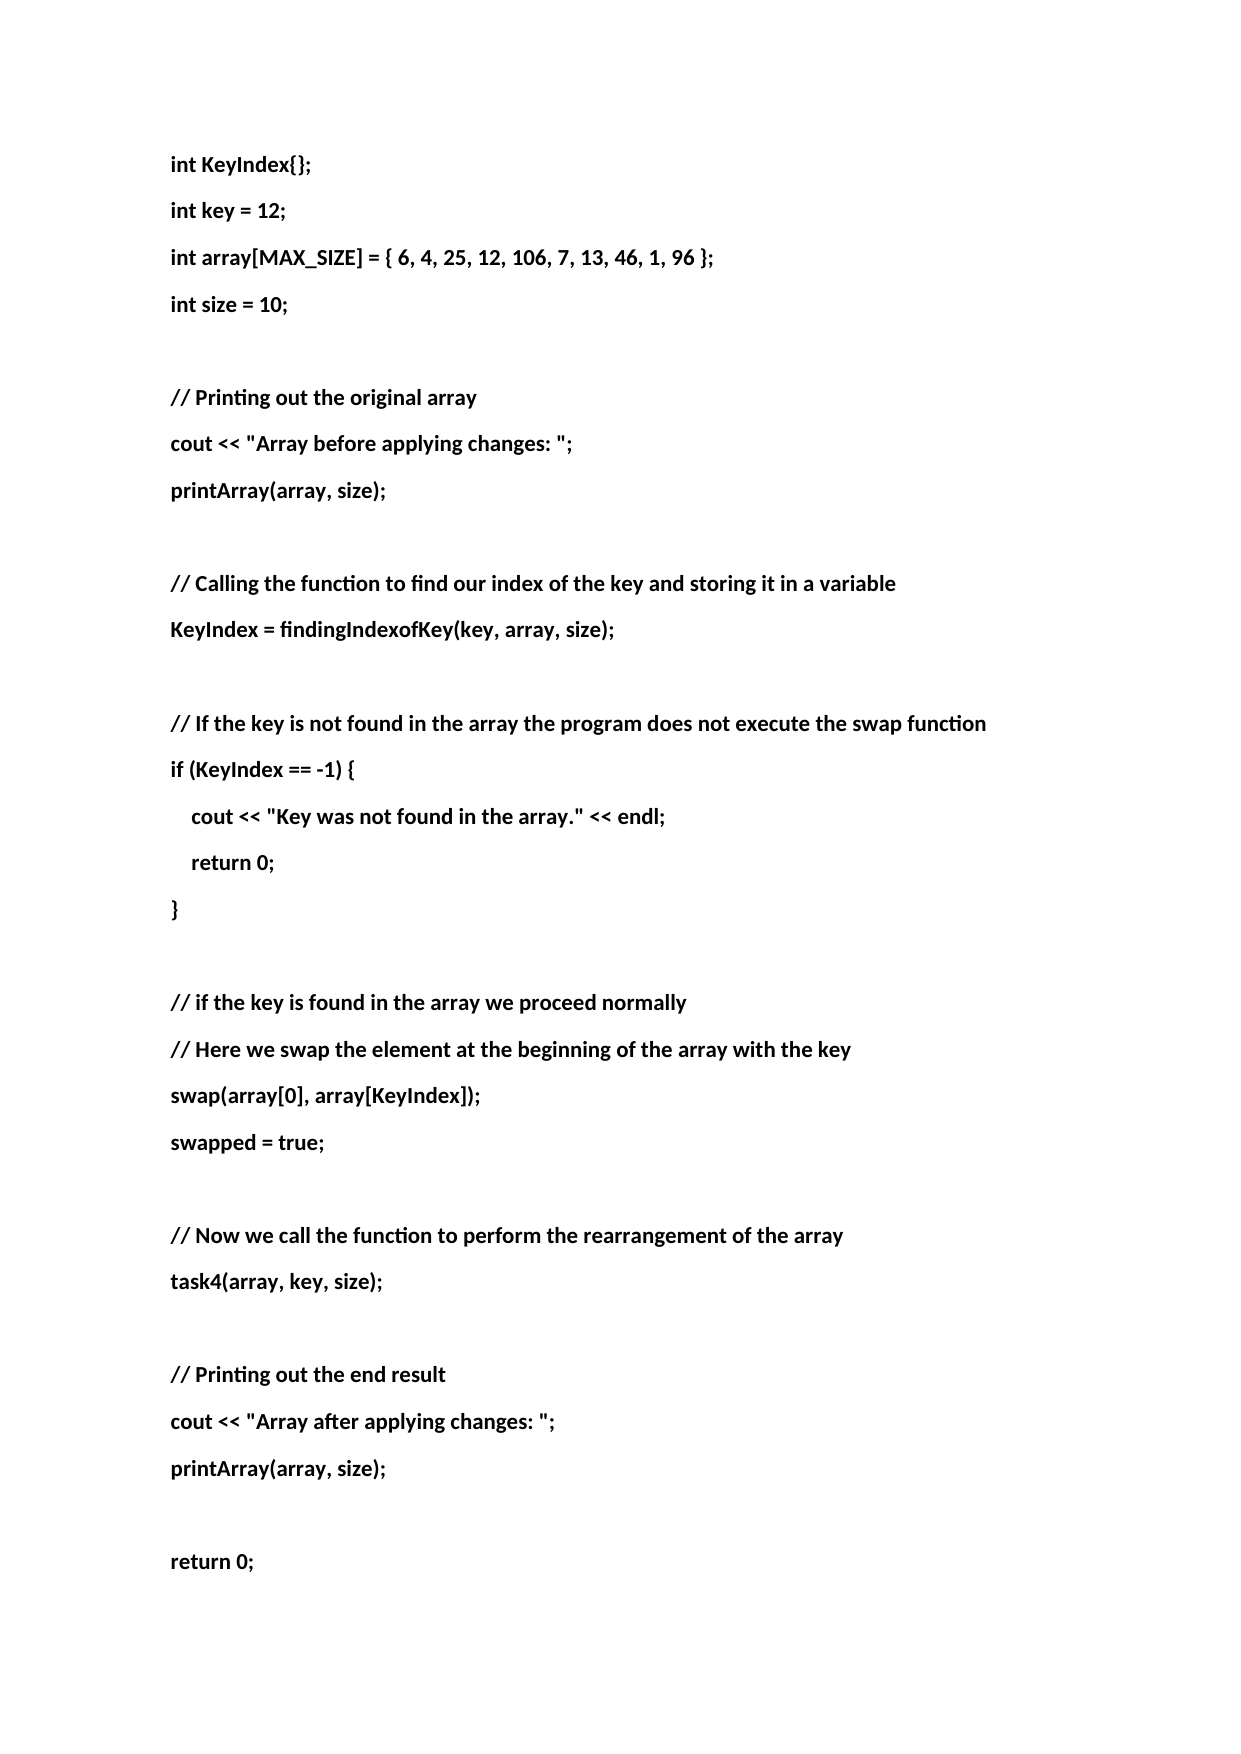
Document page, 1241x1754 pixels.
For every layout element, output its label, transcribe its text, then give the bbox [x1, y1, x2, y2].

text return 0; [150, 1547, 1090, 1575]
text cout << "Array before applying changes: "; [150, 429, 1090, 457]
text swapped = true; [150, 1128, 1090, 1156]
text int key = 12; [150, 197, 1090, 224]
text cout << "Array after applying changes: "; [150, 1407, 1090, 1435]
text return 0; [150, 848, 1090, 876]
text cout << "Key was not found in the array." << endl; [150, 802, 1090, 830]
text int size = 10; [150, 290, 1090, 318]
text int KeyIndex{}; [150, 150, 1090, 178]
text printArray(array, size); [150, 476, 1090, 504]
text // Printing out the original array [150, 383, 1090, 411]
text printArray(array, size); [150, 1454, 1090, 1482]
text int array[MAX_SIZE] = { 6, 4, 25, 12, 106, 7, 13, 46, 1, 96 }; [150, 243, 1090, 271]
text // if the key is found in the array we proceed normally [150, 988, 1090, 1016]
text // Printing out the end result [150, 1361, 1090, 1389]
text task4(array, key, size); [150, 1267, 1090, 1296]
text // If the key is not found in the array the program does not execute the swap function [150, 709, 1090, 737]
text KeyIndex = findingIndexofKey(key, array, size); [150, 616, 1090, 644]
text } [150, 895, 1090, 923]
text // Here we swap the element at the beginning of the array with the key [150, 1035, 1090, 1063]
text // Calling the function to find our index of the key and storing it in a variable [150, 569, 1090, 597]
text // Now we call the function to perform the rearrangement of the array [150, 1221, 1090, 1249]
text if (KeyIndex == -1) { [150, 755, 1090, 783]
text swap(array[0], array[KeyIndex]); [150, 1081, 1090, 1109]
